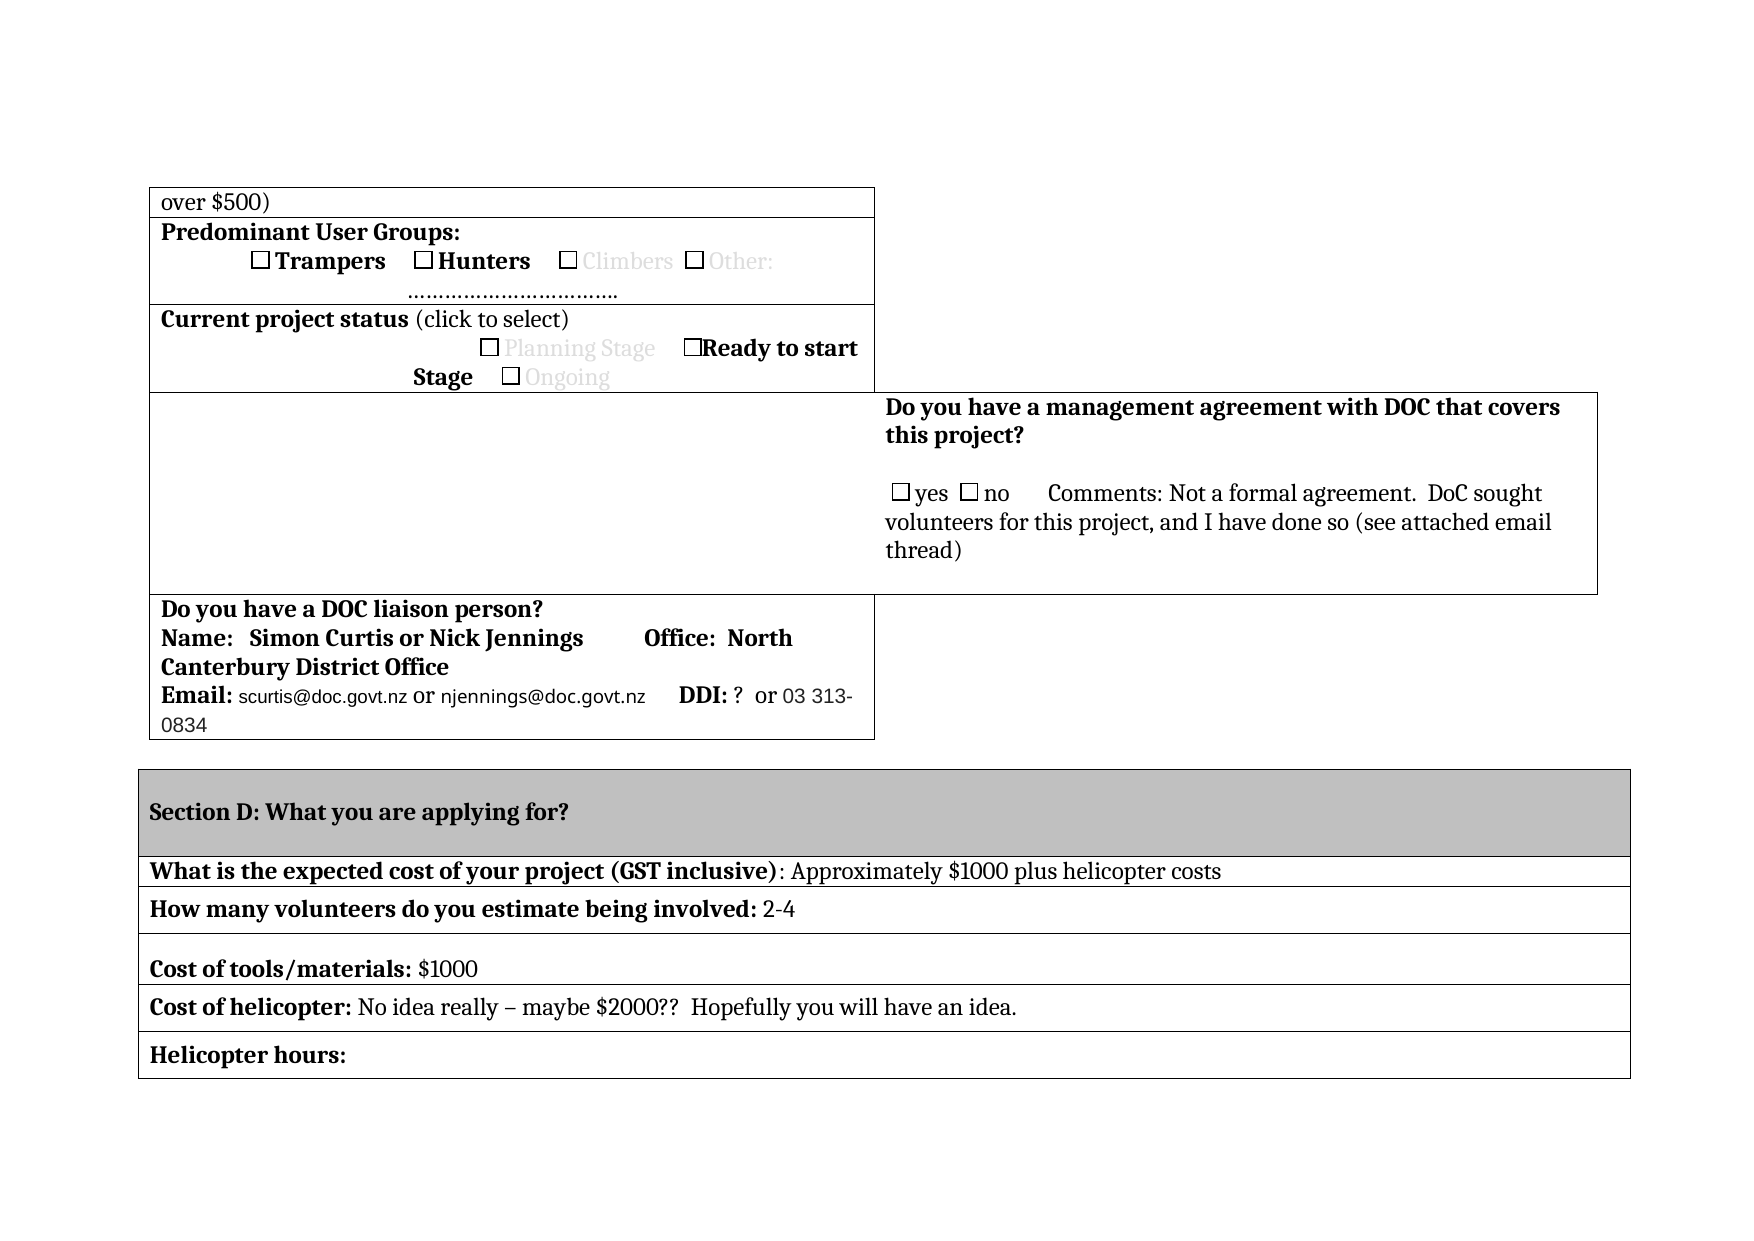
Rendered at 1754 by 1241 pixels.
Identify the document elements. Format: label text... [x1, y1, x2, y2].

table_cell [875, 595, 1598, 739]
table_cell What is the expected cost of your project (GST inclusive): Approximately $1000 plus helicopter costs [139, 857, 1630, 886]
table_cell [875, 304, 1598, 392]
table_cell Cost of tools/materials: $1000 [139, 934, 1630, 983]
table_cell Current project status (click to select) Planning Stage Ready to start Stage Ongoing [150, 305, 874, 392]
table_cell How many volunteers do you estimate being involved: 2-4 [139, 887, 1630, 933]
table_cell [875, 217, 1598, 304]
table_cell Do you have a management agreement with DOC that covers this project? yes no Comments: Not a formal agreement. DoC sought volunteers for this project, and I have done so (see attached email thread) [874, 393, 1597, 594]
table_header Section D: What you are applying for? [139, 770, 1630, 856]
table_cell Helicopter hours: [139, 1032, 1630, 1078]
table_cell Cost of helicopter: No idea really – maybe $2000?? Hopefully you will have an idea. [139, 985, 1630, 1031]
table_cell [150, 393, 874, 594]
table_cell Do you have a DOC liaison person? Name: Simon Curtis or Nick Jennings Office: North Canterbury District Office Email: scurtis@doc.govt.nz or njennings@doc.govt.nz DDI: ? or 03 313-0834 [150, 595, 874, 739]
table_cell [875, 187, 1598, 217]
table_cell over $500) [150, 188, 874, 217]
table_cell Predominant User Groups: Trampers Hunters Climbers Other: ……………………………. [150, 218, 874, 304]
